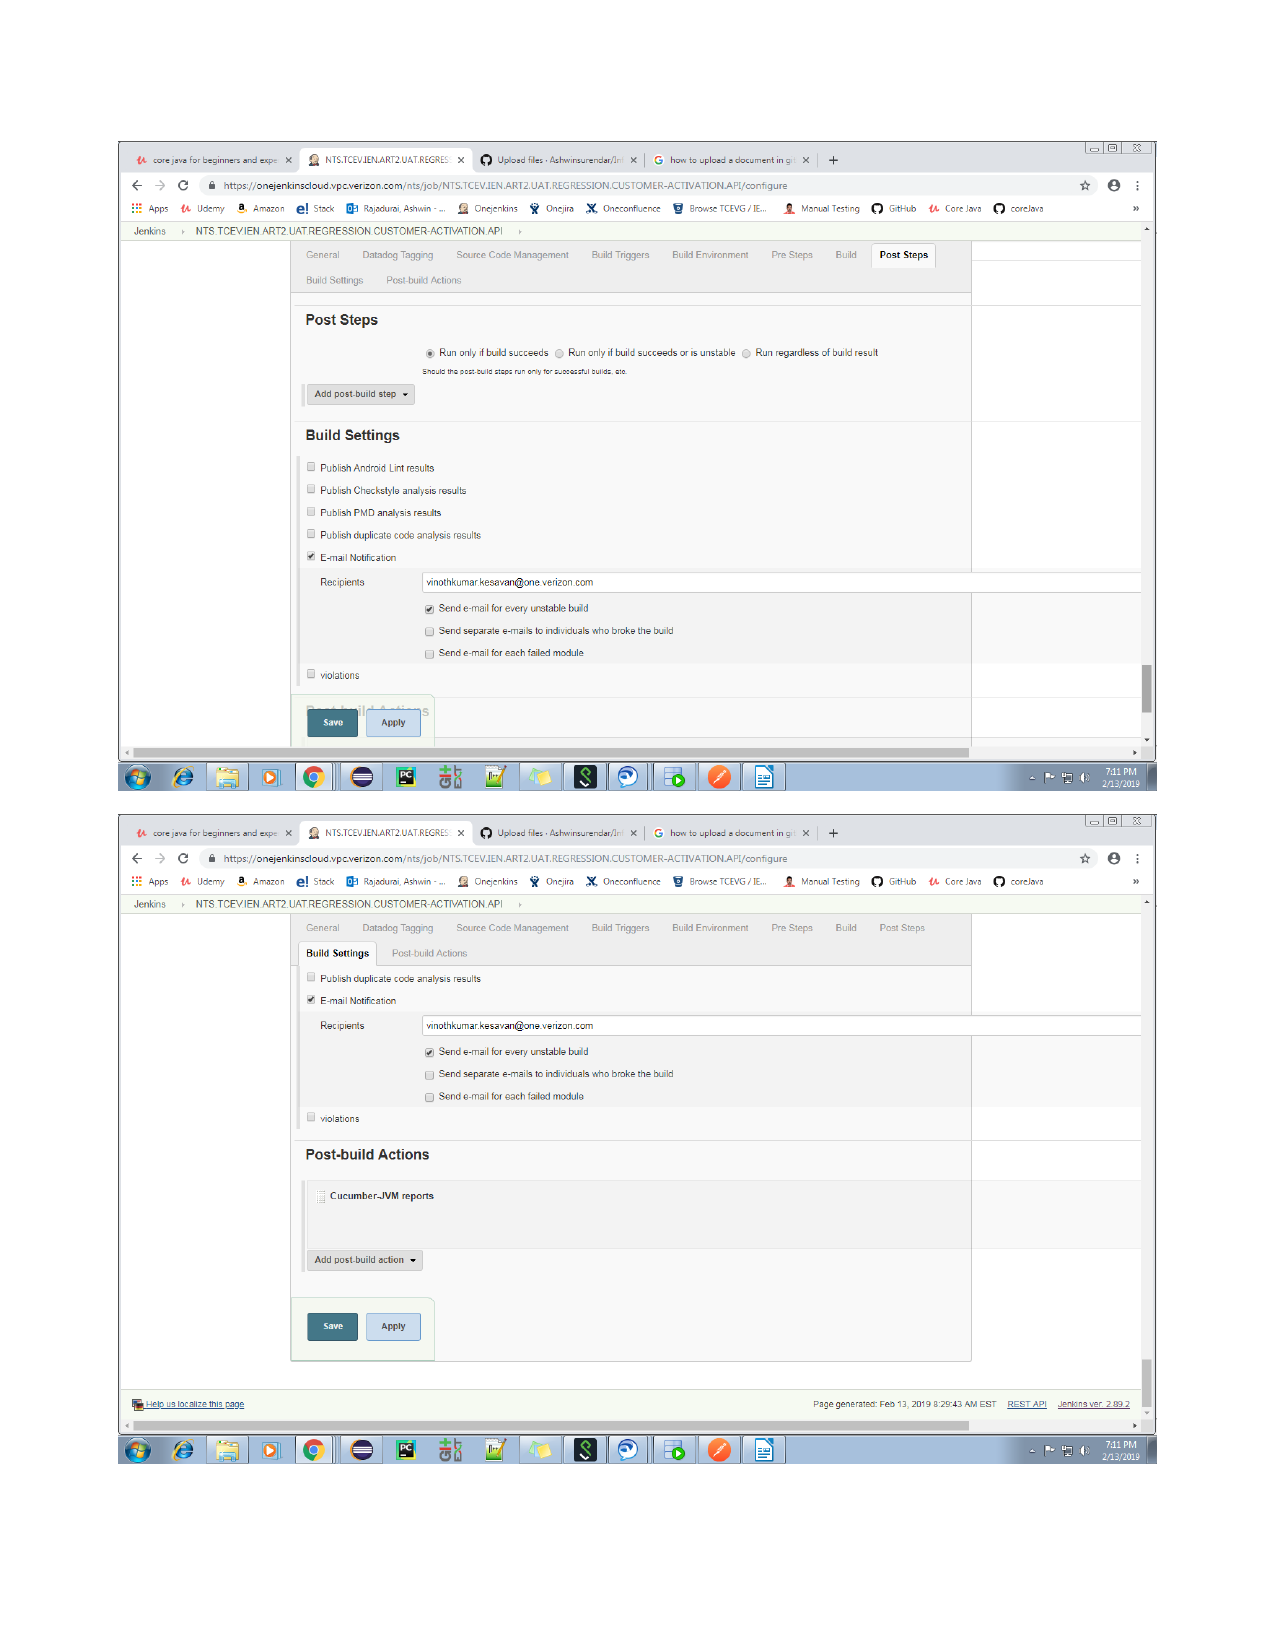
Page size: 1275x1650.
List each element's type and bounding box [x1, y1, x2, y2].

picture [118, 814, 1157, 1464]
picture [118, 141, 1157, 791]
